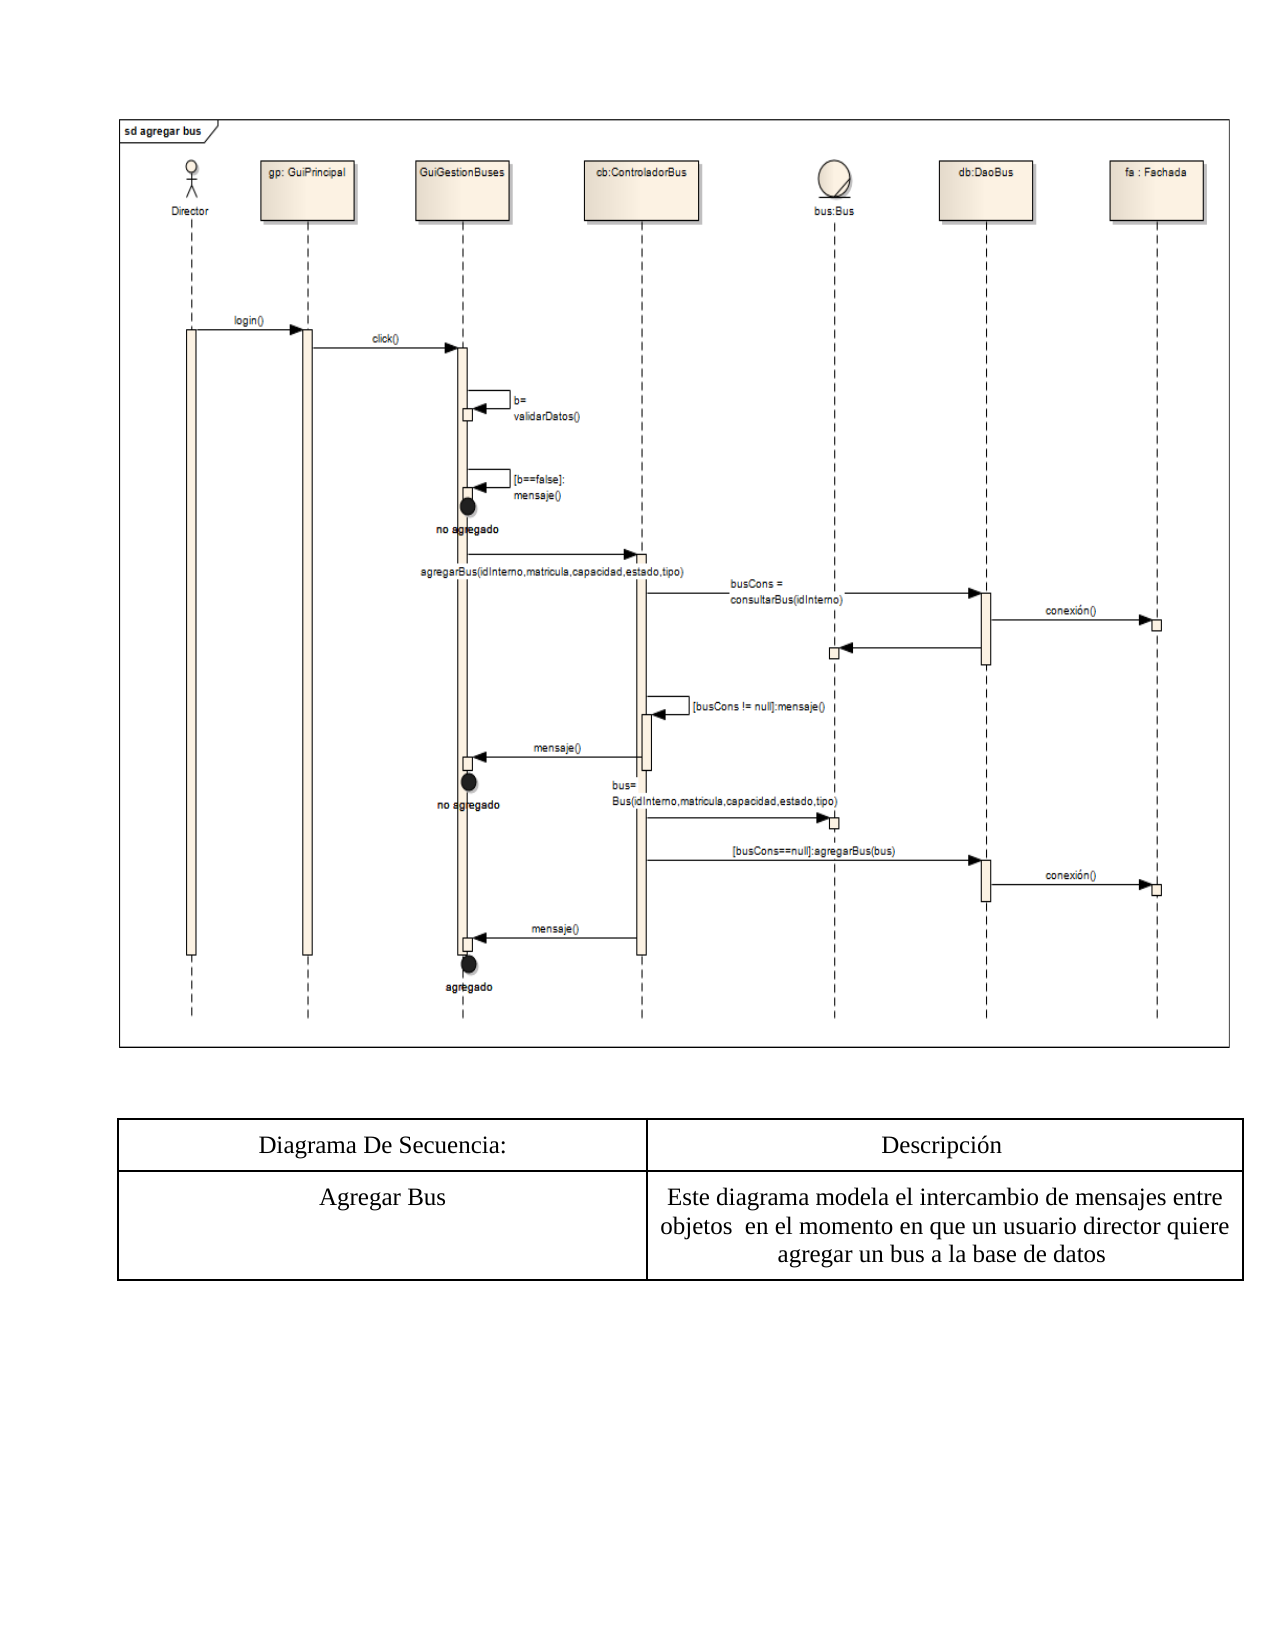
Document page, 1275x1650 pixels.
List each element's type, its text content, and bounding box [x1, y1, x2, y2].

table_header Diagrama De Secuencia: [119, 1120, 646, 1169]
table_header Descripción [648, 1120, 1242, 1169]
table_cell Agregar Bus [119, 1172, 646, 1279]
table_cell Este diagrama modela el intercambio de mensajes entre objetos en el momento en que un usuario director quiere agregar un bus a la base de datos [648, 1172, 1242, 1279]
